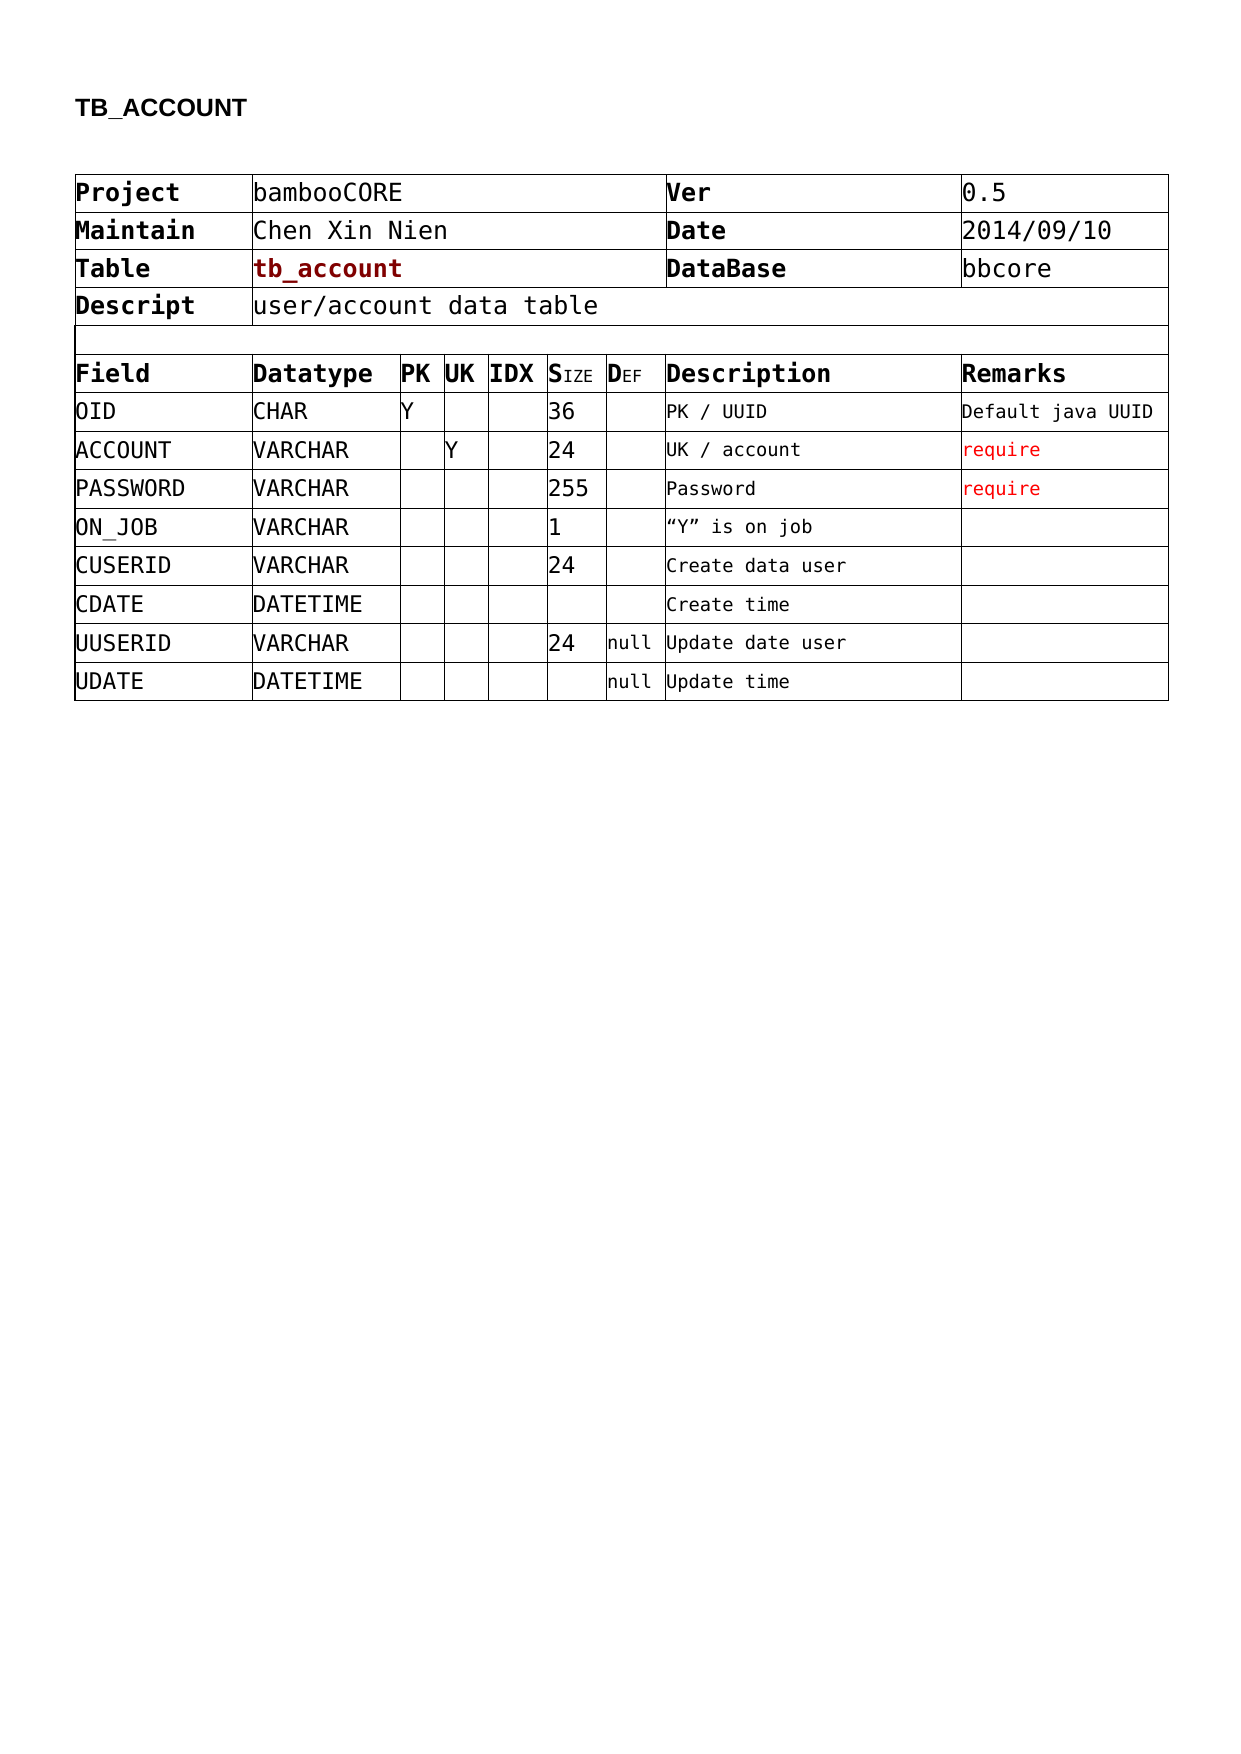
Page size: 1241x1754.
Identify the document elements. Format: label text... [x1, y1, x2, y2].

table_cell [445, 393, 488, 431]
table_cell [76, 326, 1168, 353]
table_cell [401, 547, 444, 585]
table_cell Remarks [962, 355, 1168, 392]
table_cell [489, 586, 547, 623]
table_cell bbcore [962, 250, 1168, 287]
table_cell VARCHAR [253, 547, 400, 585]
table_cell [489, 509, 547, 546]
table_cell PK / UUID [666, 393, 961, 431]
table_cell [1175, 212, 1181, 249]
table_cell Date [667, 213, 961, 249]
table_cell [401, 586, 444, 623]
table_cell [607, 586, 665, 623]
table_cell [607, 470, 665, 508]
table_cell [401, 663, 444, 700]
table_cell [1169, 392, 1181, 431]
table_cell [1169, 354, 1181, 392]
table_cell Y [401, 393, 444, 431]
table_cell Descript [76, 288, 252, 325]
table_cell Update time [666, 663, 961, 700]
table_cell VARCHAR [253, 624, 400, 662]
table_cell DATETIME [253, 586, 400, 623]
table_cell [1169, 585, 1181, 623]
table_header [1175, 174, 1181, 212]
table_cell DEF [607, 355, 665, 392]
table_cell 24 [548, 547, 606, 585]
table_cell DataBase [667, 250, 961, 287]
table_cell UK / account [666, 432, 961, 469]
table_cell require [962, 432, 1168, 469]
table_cell ACCOUNT [76, 432, 252, 469]
table_cell Table [76, 250, 252, 287]
table_cell [962, 624, 1168, 662]
table_cell [489, 470, 547, 508]
table_cell IDX [489, 355, 547, 392]
table_cell [401, 624, 444, 662]
table_cell [445, 547, 488, 585]
table_cell [489, 663, 547, 700]
table_cell 1 [548, 509, 606, 546]
table_cell [489, 547, 547, 585]
table_cell [489, 393, 547, 431]
table_cell [489, 432, 547, 469]
table_cell [445, 663, 488, 700]
table_cell [1169, 325, 1181, 353]
table_cell [548, 586, 606, 623]
table_cell CUSERID [76, 547, 252, 585]
table_cell null [607, 624, 665, 662]
table_cell Chen Xin Nien [253, 213, 666, 249]
table_header Project [76, 175, 252, 212]
table_cell [1169, 546, 1181, 585]
table_cell Datatype [253, 355, 400, 392]
table_cell [1169, 508, 1181, 546]
table_cell UDATE [76, 663, 252, 700]
table_header Ver [667, 175, 961, 212]
table_cell Password [666, 470, 961, 508]
table_cell VARCHAR [253, 432, 400, 469]
table_cell tb_account [253, 250, 666, 287]
table_cell [445, 470, 488, 508]
table_cell 24 [548, 432, 606, 469]
table_cell [962, 547, 1168, 585]
table_cell DATETIME [253, 663, 400, 700]
table_cell Field [76, 355, 252, 392]
table_cell [1175, 287, 1181, 325]
table_cell SIZE [548, 355, 606, 392]
table_cell [548, 663, 606, 700]
table_cell “Y” is on job [666, 509, 961, 546]
table_cell [445, 586, 488, 623]
subtitle TB_ACCOUNT [75, 89, 1165, 127]
table_cell 255 [548, 470, 606, 508]
table_cell Maintain [76, 213, 252, 249]
table_cell Y [445, 432, 488, 469]
table_cell UUSERID [76, 624, 252, 662]
table_cell user/account data table [253, 288, 1168, 325]
table_cell PASSWORD [76, 470, 252, 508]
table_cell [489, 624, 547, 662]
table_cell [1169, 662, 1181, 700]
table_cell CHAR [253, 393, 400, 431]
table_cell require [962, 470, 1168, 508]
table_cell 36 [548, 393, 606, 431]
table_header 0.5 [962, 175, 1168, 212]
table_cell CDATE [76, 586, 252, 623]
table_cell Default java UUID [962, 393, 1168, 431]
table_cell UK [445, 355, 488, 392]
table_cell VARCHAR [253, 509, 400, 546]
table_cell [445, 624, 488, 662]
table_cell [1169, 469, 1181, 508]
table_cell Create data user [666, 547, 961, 585]
table_header bambooCORE [253, 175, 666, 212]
table_cell [1175, 249, 1181, 287]
table_cell [607, 432, 665, 469]
table_cell [1169, 431, 1181, 469]
table_cell 2014/09/10 [962, 213, 1168, 249]
table_cell Update date user [666, 624, 961, 662]
table_cell 24 [548, 624, 606, 662]
table_cell Create time [666, 586, 961, 623]
table_cell null [607, 663, 665, 700]
table_cell [401, 509, 444, 546]
table_cell [607, 509, 665, 546]
table_cell [401, 470, 444, 508]
table_cell [962, 663, 1168, 700]
table_cell Description [666, 355, 961, 392]
table_cell [445, 509, 488, 546]
table_cell ON_JOB [76, 509, 252, 546]
table_cell [607, 547, 665, 585]
table_cell [607, 393, 665, 431]
table_cell [401, 432, 444, 469]
table_cell VARCHAR [253, 470, 400, 508]
table_cell [1169, 623, 1181, 662]
table_cell PK [401, 355, 444, 392]
table_cell [962, 509, 1168, 546]
table_cell [962, 586, 1168, 623]
table_cell OID [76, 393, 252, 431]
